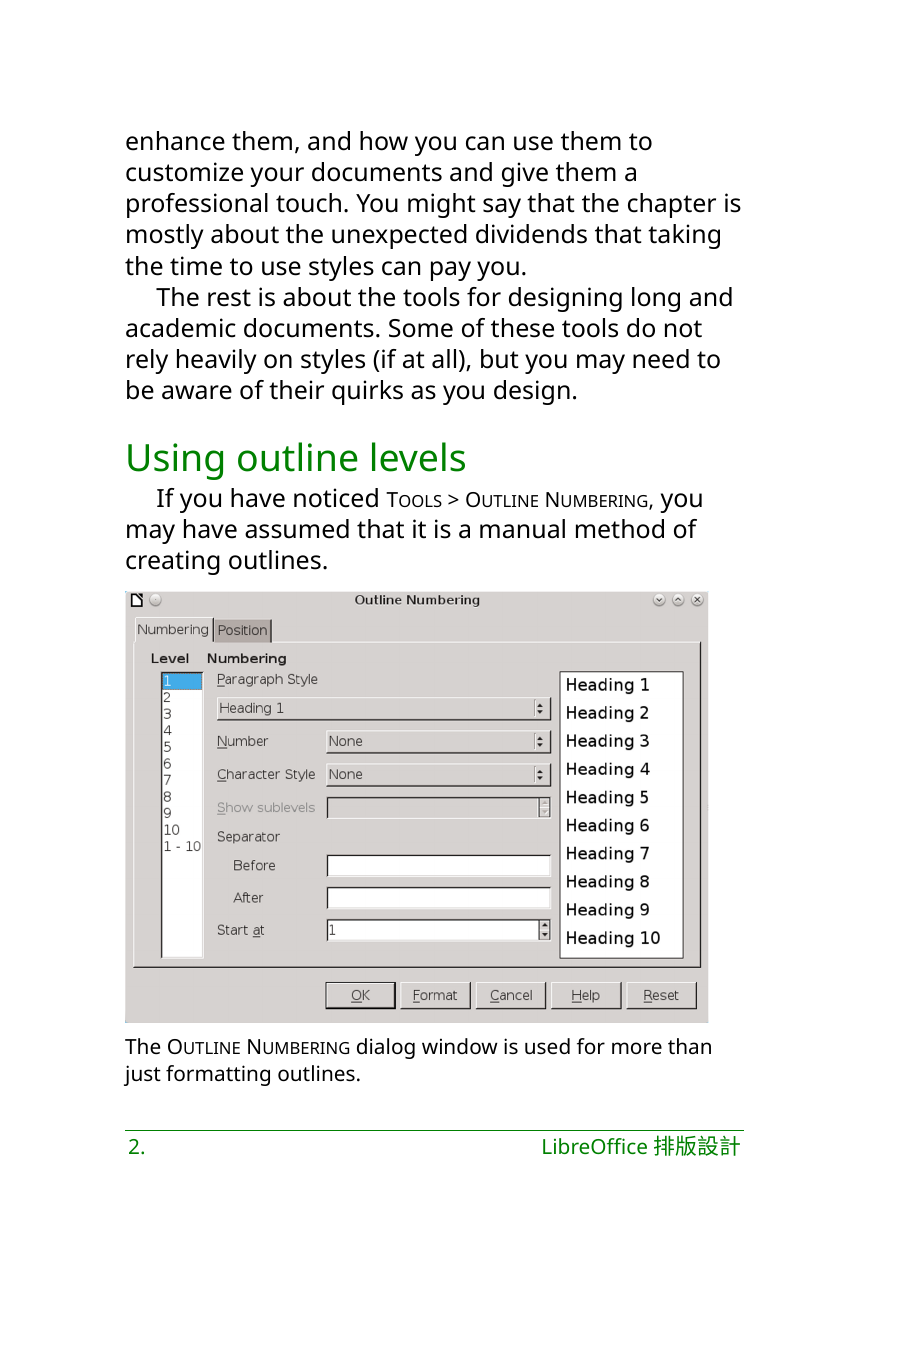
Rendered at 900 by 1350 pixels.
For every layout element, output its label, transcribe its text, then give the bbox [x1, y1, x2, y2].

picture [125, 591, 709, 1023]
table_cell The Outline Numbering dialog window is used for more than just formatting outlines. [125, 1025, 744, 1087]
text The rest is about the tools for designing long and academic documents. Some of these tools do not rely heavily on styles (if at all), but you may need to be aware of their quirks as you design. [125, 281, 744, 406]
text enhance them, and how you can use them to customize your documents and give them a professional touch. You might say that the chapter is mostly about the unexpected dividends that taking the time to use styles can pay you. [125, 125, 744, 281]
table_header [125, 592, 744, 1025]
subtitle Using outline levels [125, 431, 744, 482]
text If you have noticed Tools > Outline Numbering, you may have assumed that it is a manual method of creating outlines. [125, 482, 744, 576]
